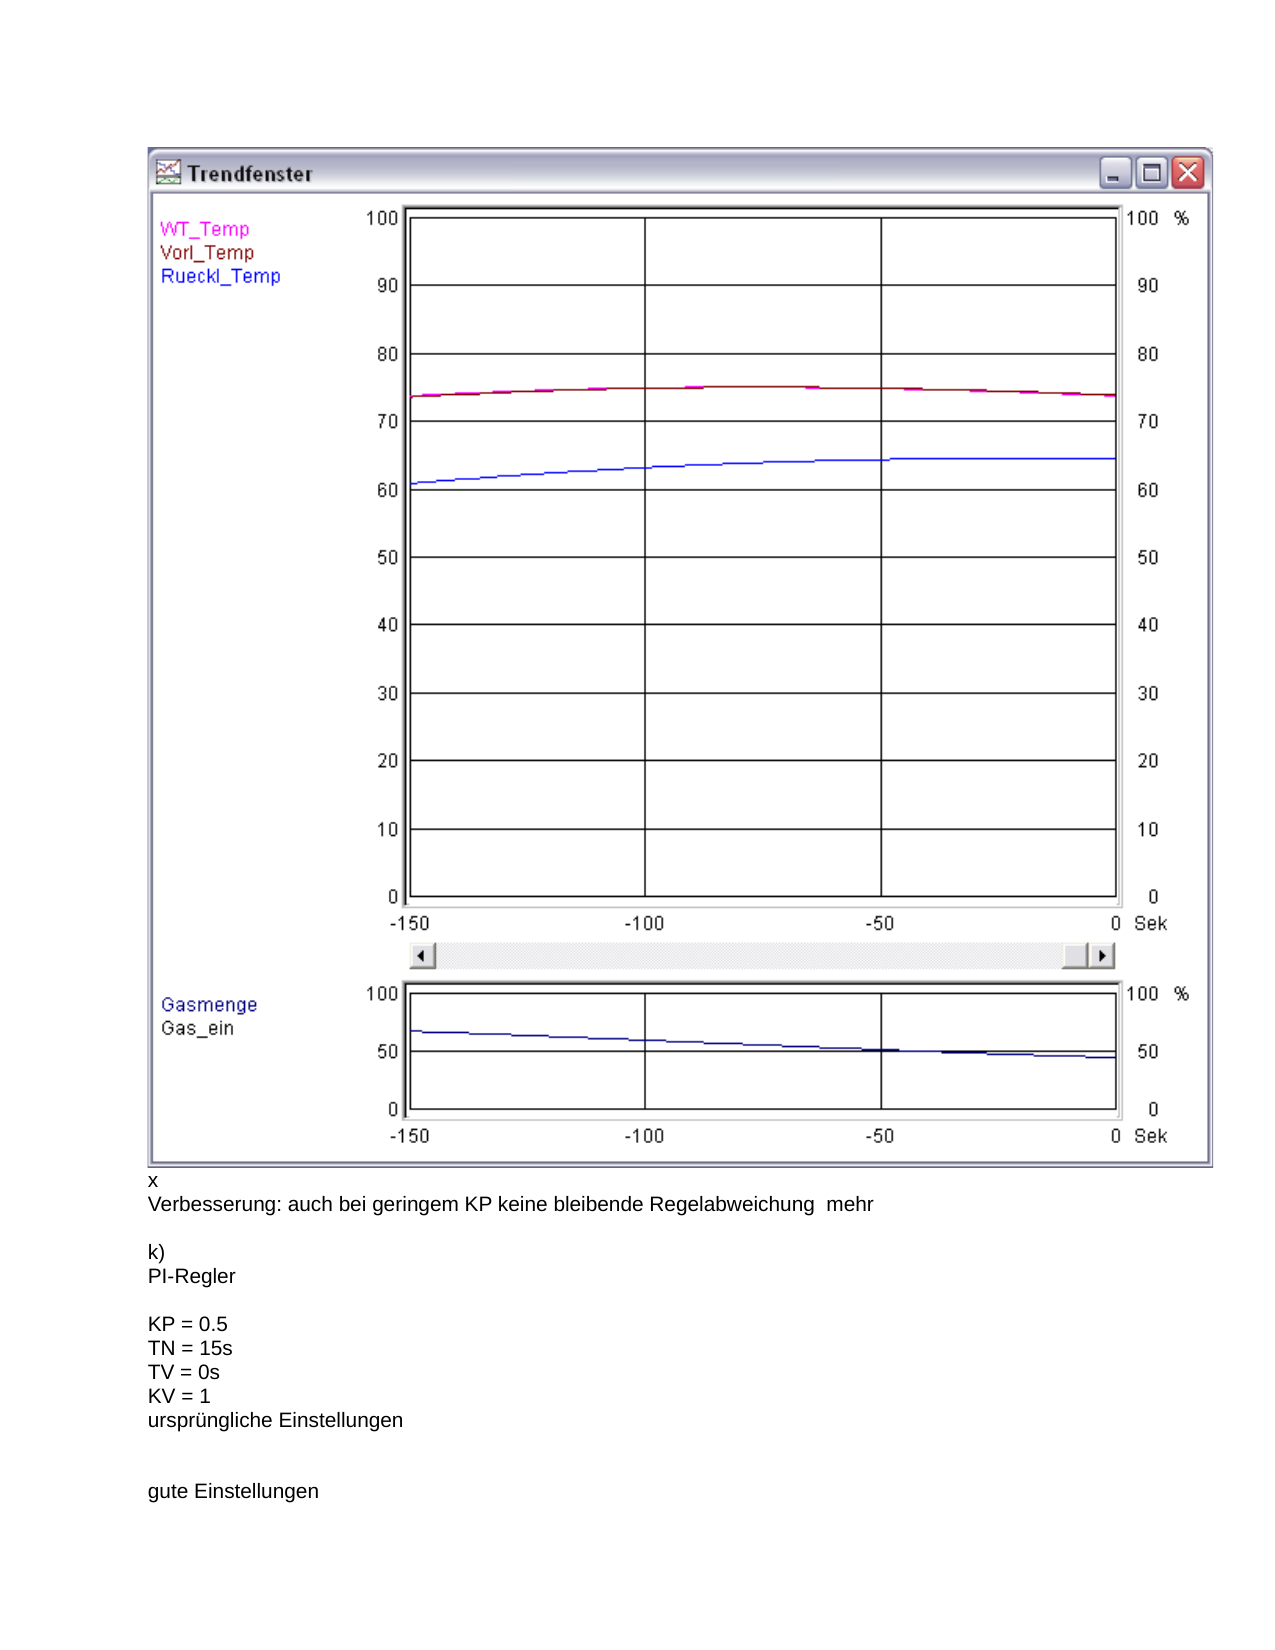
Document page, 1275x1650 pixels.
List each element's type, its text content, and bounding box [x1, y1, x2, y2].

text ursprüngliche Einstellungen [148, 1407, 1127, 1431]
text x [148, 1168, 1127, 1192]
text Verbesserung: auch bei geringem KP keine bleibende Regelabweichung mehr [148, 1192, 1127, 1216]
text gute Einstellungen [148, 1479, 1127, 1503]
text KV = 1 [148, 1383, 1127, 1407]
text PI-Regler [148, 1264, 1127, 1288]
picture [147, 147, 1214, 1168]
text k) [148, 1240, 1127, 1264]
text KP = 0.5 [148, 1312, 1127, 1336]
text TV = 0s [148, 1359, 1127, 1383]
text TN = 15s [148, 1336, 1127, 1359]
